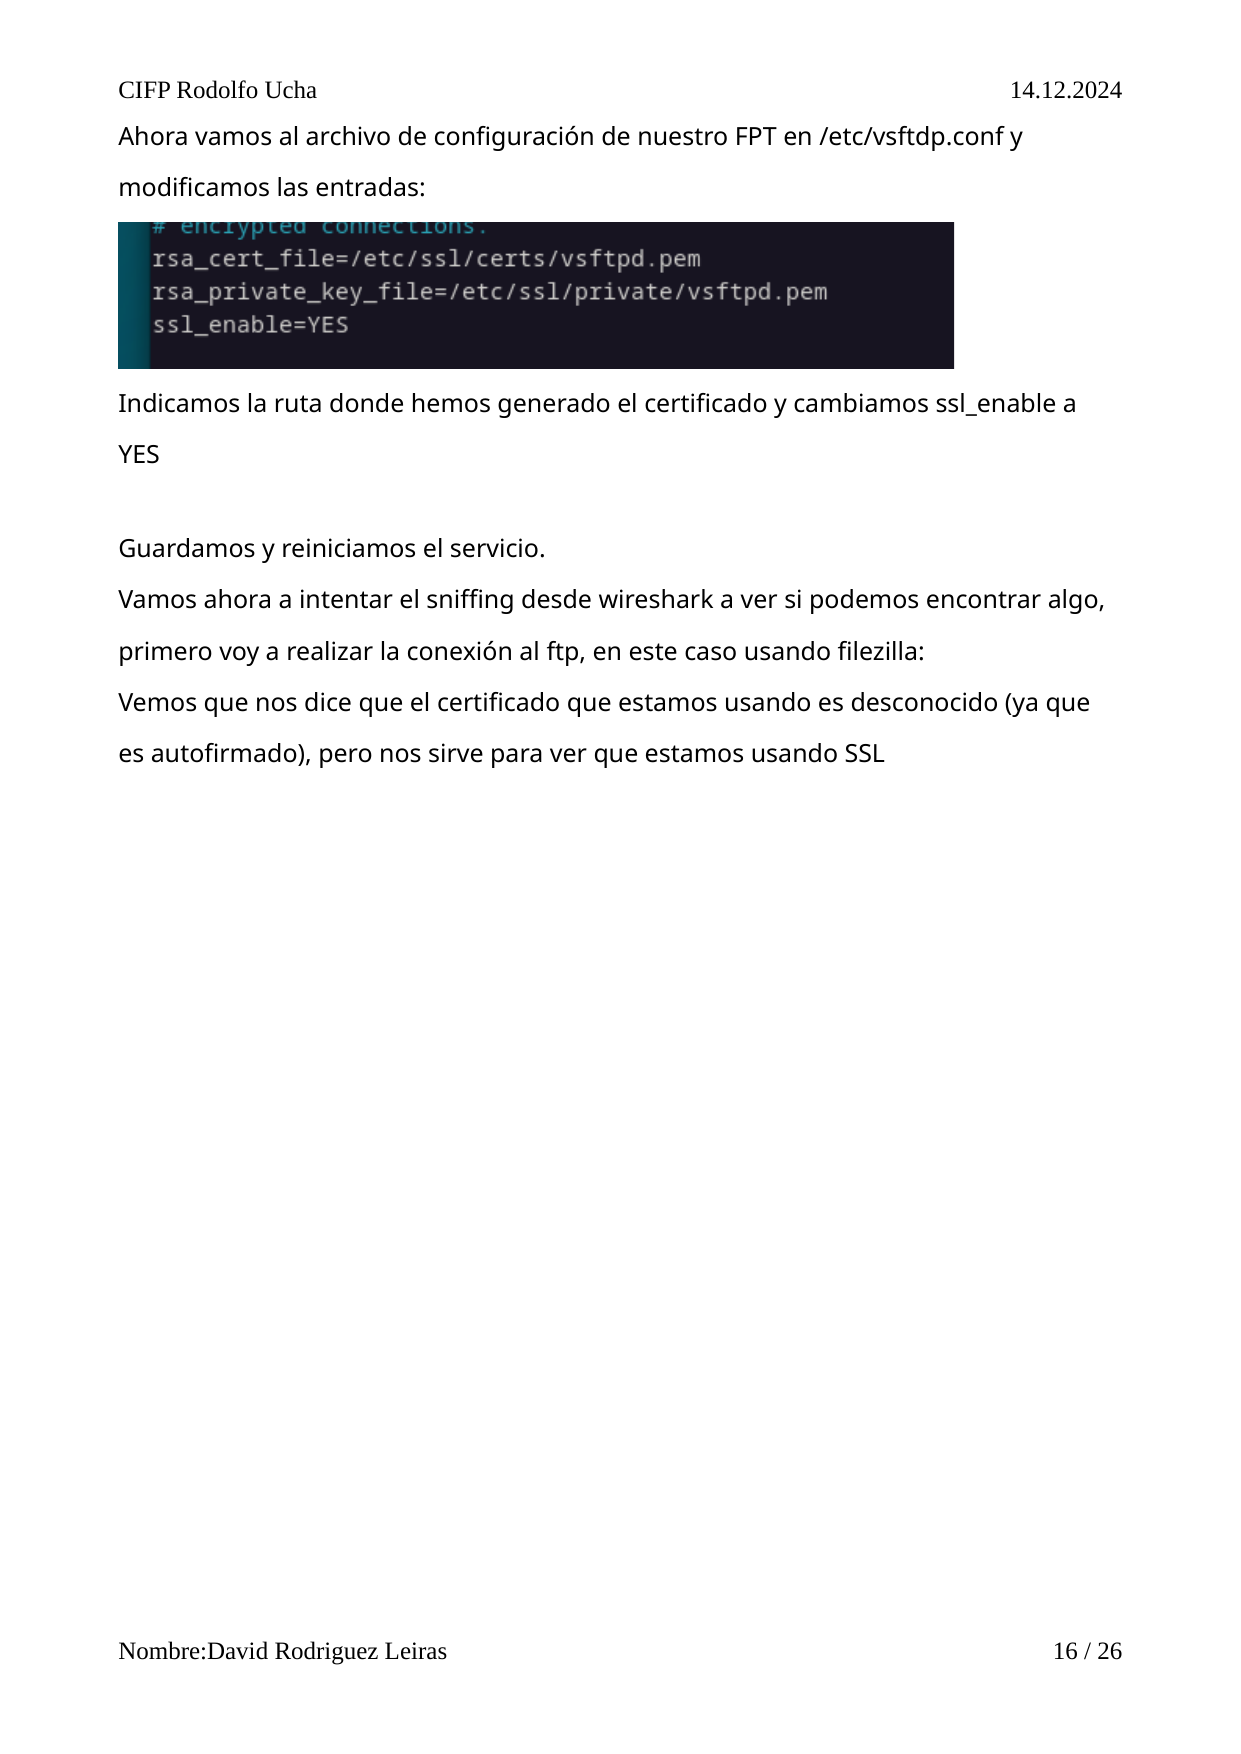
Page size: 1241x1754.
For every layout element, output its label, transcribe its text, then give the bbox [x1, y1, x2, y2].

text Vamos ahora a intentar el sniffing desde wireshark a ver si podemos encontrar algo, primero voy a realizar la conexión al ftp, en este caso usando filezilla: [118, 582, 1122, 667]
text Indicamos la ruta donde hemos generado el certificado y cambiamos ssl_enable a YES [118, 220, 1122, 471]
text Guardamos y reiniciamos el servicio. [118, 531, 1122, 565]
text Ahora vamos al archivo de configuración de nuestro FPT en /etc/vsftdp.conf y modificamos las entradas: [118, 118, 1122, 203]
text Vemos que nos dice que el certificado que estamos usando es desconocido (ya que es autofirmado), pero nos sirve para ver que estamos usando SSL [118, 684, 1122, 769]
